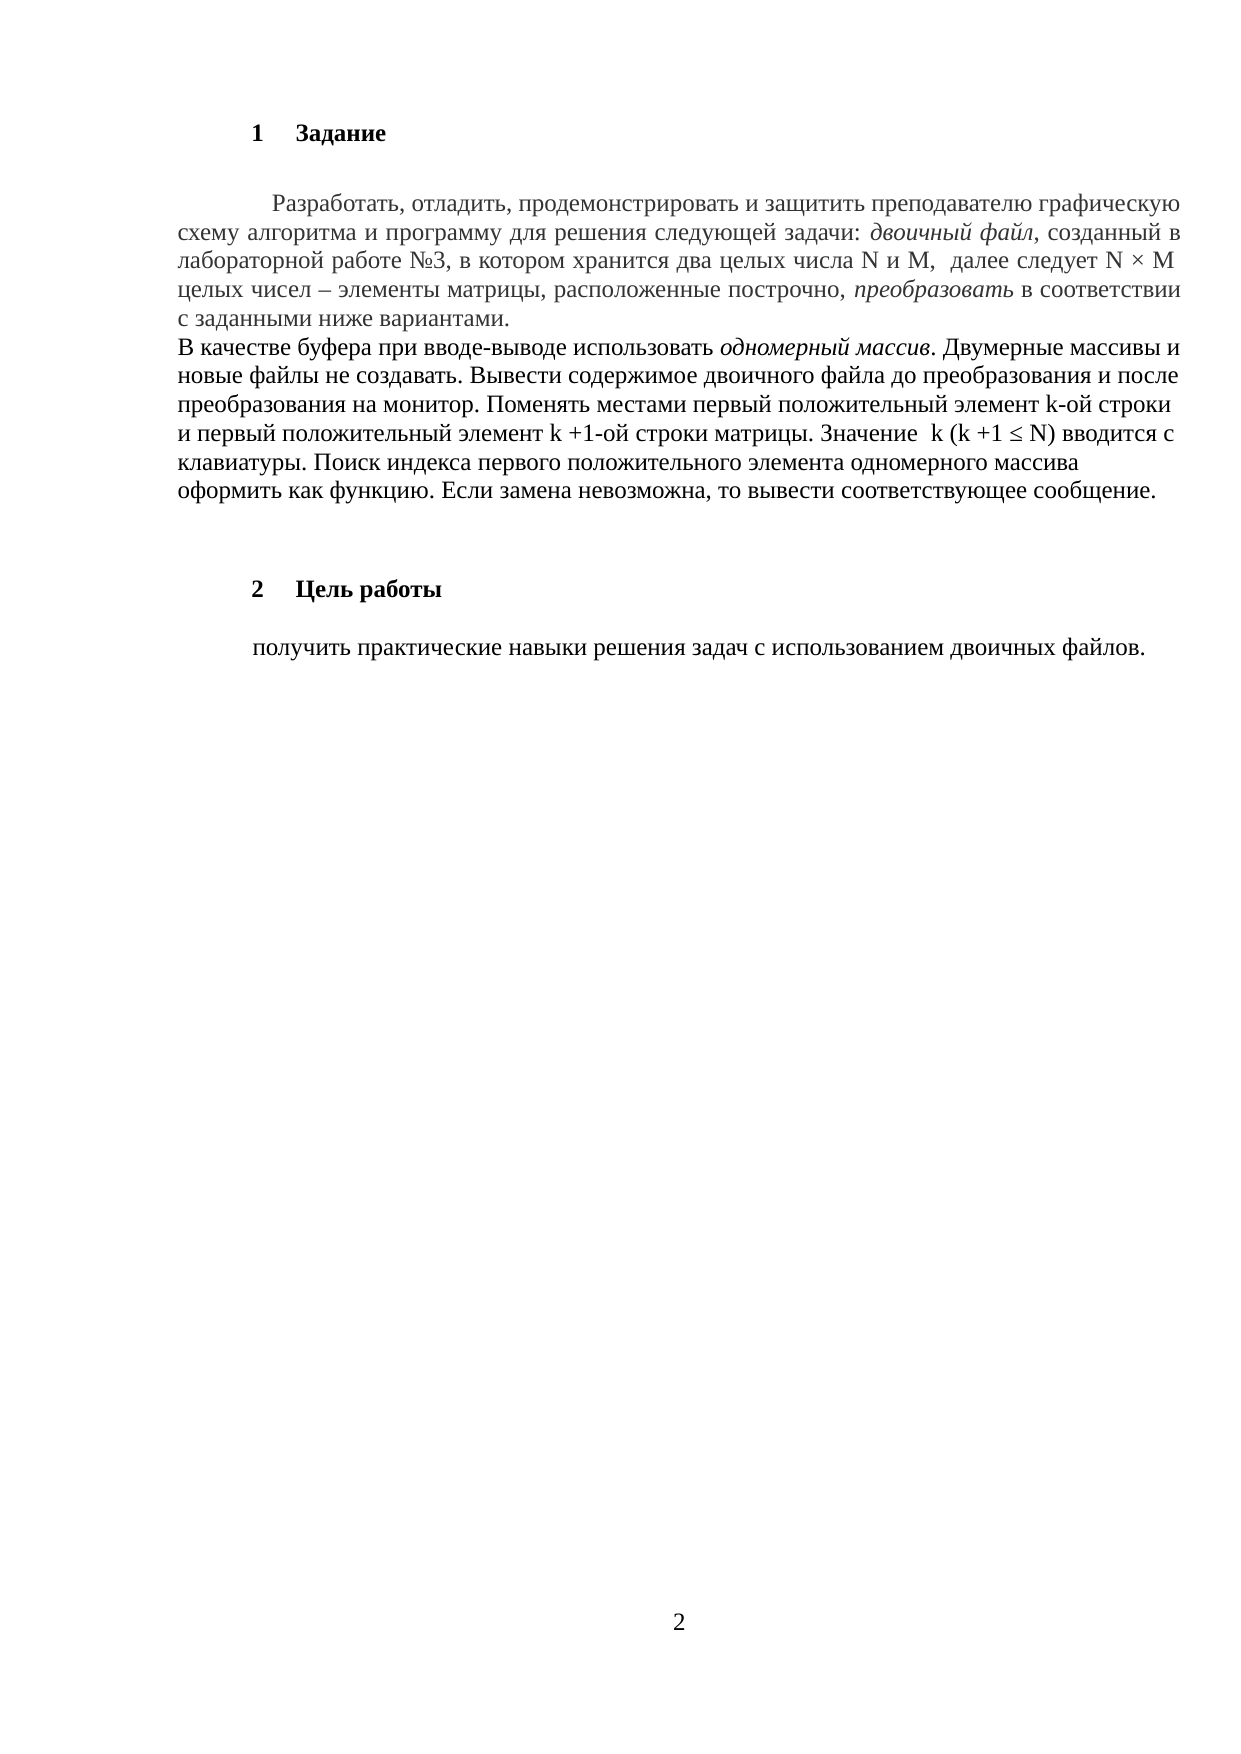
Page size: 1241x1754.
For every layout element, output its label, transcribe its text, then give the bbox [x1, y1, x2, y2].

text Разработать, отладить, продемонстрировать и защитить преподавателю графическую схему алгоритма и программу для решения следующей задачи: двоичный файл, созданный в лабораторной работе №3, в котором хранится два целых числа N и M, далее следует N × M целых чисел – элементы матрицы, расположенные построчно, преобразовать в соответствии с заданными ниже вариантами. [177, 188, 1181, 332]
subtitle Задание [177, 118, 1181, 147]
subtitle Цель работы [177, 574, 1181, 603]
text В качестве буфера при вводе-выводе использовать одномерный массив. Двумерные массивы и новые файлы не создавать. Вывести содержимое двоичного файла до преобразования и после преобразования на монитор. Поменять местами первый положительный элемент k-ой строки и первый положительный элемент k +1-ой строки матрицы. Значение k (k +1 ≤ N) вводится с клавиатуры. Поиск индекса первого положительного элемента одномерного массива оформить как функцию. Если замена невозможна, то вывести соответствующее сообщение. [177, 332, 1181, 504]
text получить практические навыки решения задач с использованием двоичных файлов. [177, 632, 1181, 661]
